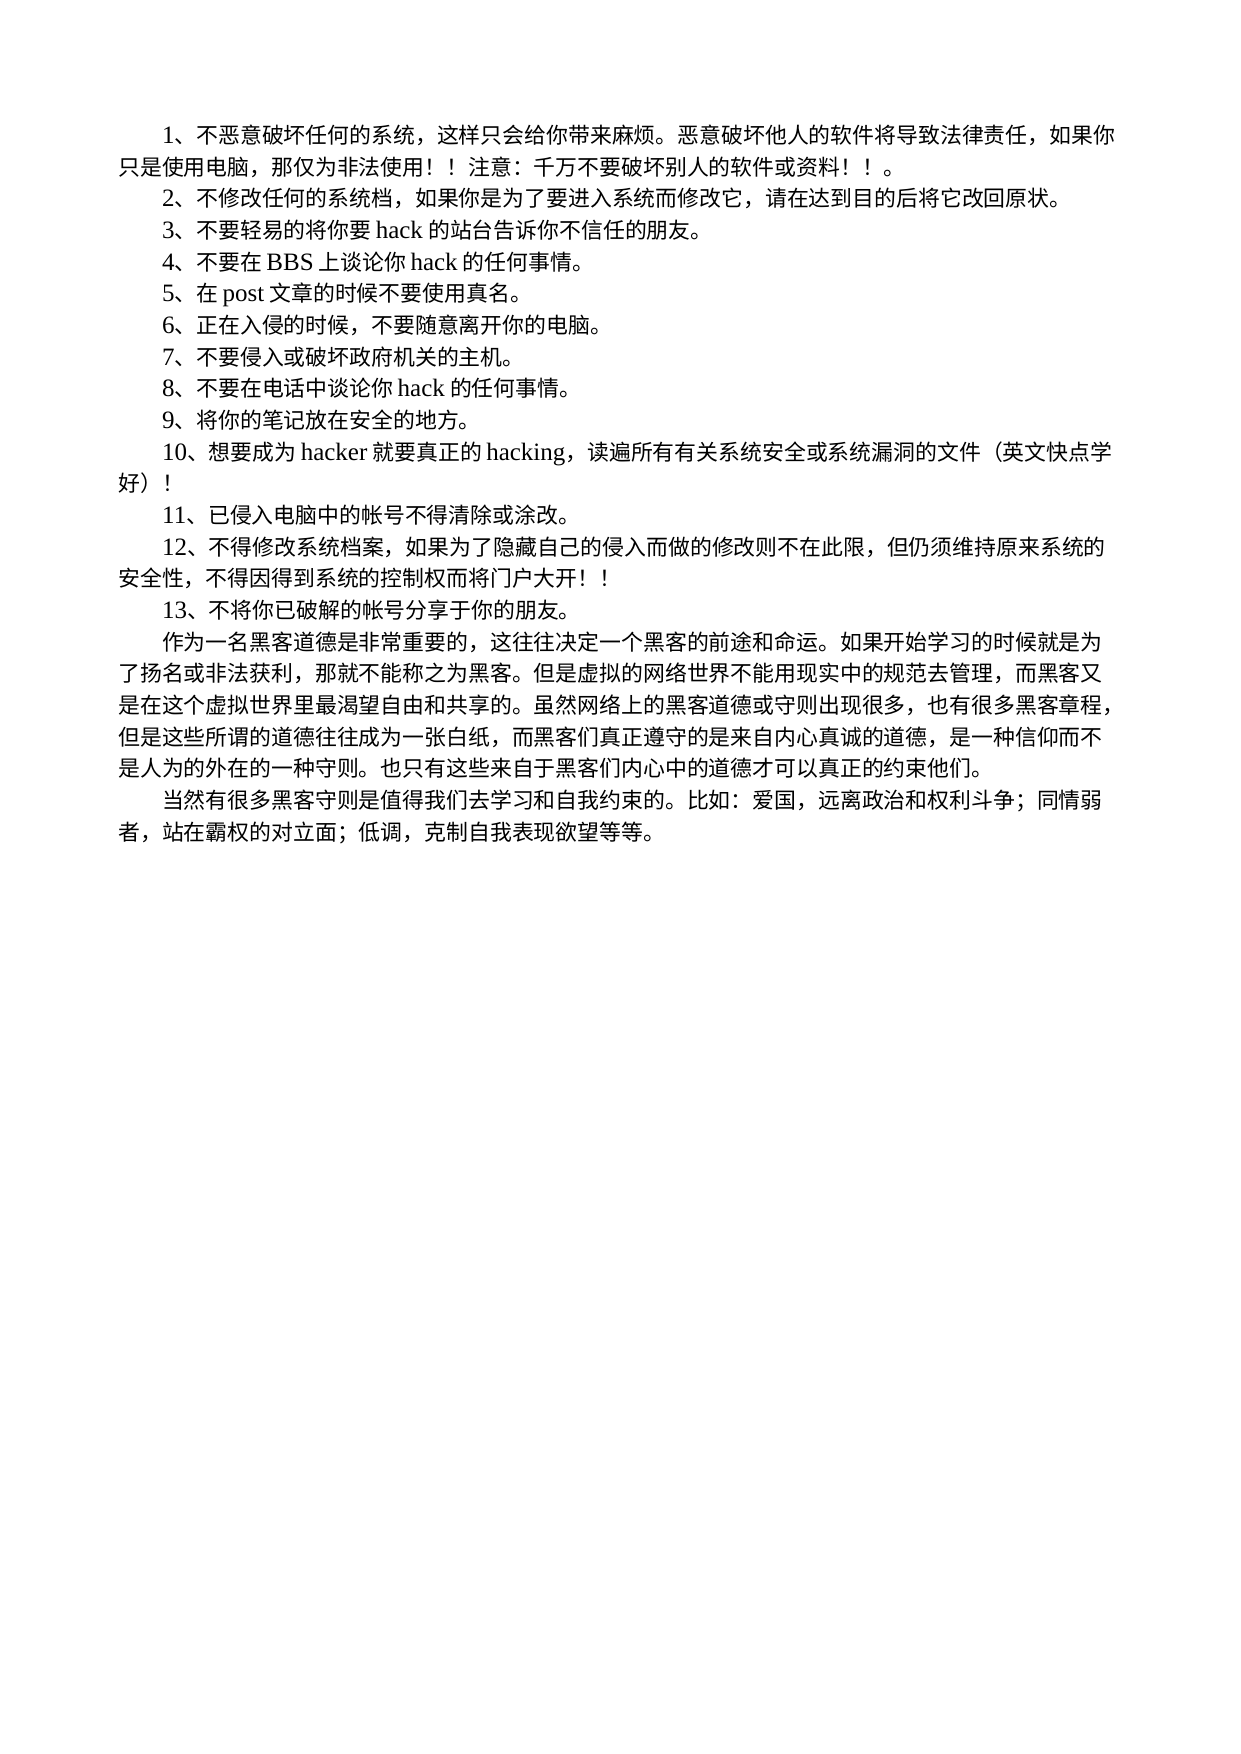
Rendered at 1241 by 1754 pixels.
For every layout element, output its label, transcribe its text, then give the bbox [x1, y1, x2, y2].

text 5、在post文章的时候不要使用真名。 [118, 276, 1122, 308]
text 作为一名黑客道德是非常重要的，这往往决定一个黑客的前途和命运。如果开始学习的时候就是为了扬名或非法获利，那就不能称之为黑客。但是虚拟的网络世界不能用现实中的规范去管理，而黑客又是在这个虚拟世界里最渴望自由和共享的。虽然网络上的黑客道德或守则出现很多，也有很多黑客章程，但是这些所谓的道德往往成为一张白纸，而黑客们真正遵守的是来自内心真诚的道德，是一种信仰而不是人为的外在的一种守则。也只有这些来自于黑客们内心中的道德才可以真正的约束他们。 [118, 625, 1122, 783]
text 当然有很多黑客守则是值得我们去学习和自我约束的。比如：爱国，远离政治和权利斗争；同情弱者，站在霸权的对立面；低调，克制自我表现欲望等等。 [118, 783, 1122, 846]
text 12、不得修改系统档案，如果为了隐藏自己的侵入而做的修改则不在此限，但仍须维持原来系统的安全性，不得因得到系统的控制权而将门户大开！！ [118, 530, 1122, 593]
text 9、将你的笔记放在安全的地方。 [118, 403, 1122, 435]
text 11、已侵入电脑中的帐号不得清除或涂改。 [118, 498, 1122, 530]
text 3、不要轻易的将你要hack的站台告诉你不信任的朋友。 [118, 213, 1122, 245]
text 13、不将你已破解的帐号分享于你的朋友。 [118, 593, 1122, 625]
text 2、不修改任何的系统档，如果你是为了要进入系统而修改它，请在达到目的后将它改回原状。 [118, 181, 1122, 213]
text 7、不要侵入或破坏政府机关的主机。 [118, 340, 1122, 371]
text 4、不要在BBS上谈论你hack的任何事情。 [118, 245, 1122, 276]
text 10、想要成为hacker就要真正的hacking，读遍所有有关系统安全或系统漏洞的文件（英文快点学好）！ [118, 435, 1122, 498]
text 6、正在入侵的时候，不要随意离开你的电脑。 [118, 308, 1122, 340]
text 1、不恶意破坏任何的系统，这样只会给你带来麻烦。恶意破坏他人的软件将导致法律责任，如果你只是使用电脑，那仅为非法使用！！注意：千万不要破坏别人的软件或资料！！。 [118, 118, 1122, 181]
text 8、不要在电话中谈论你hack的任何事情。 [118, 371, 1122, 403]
